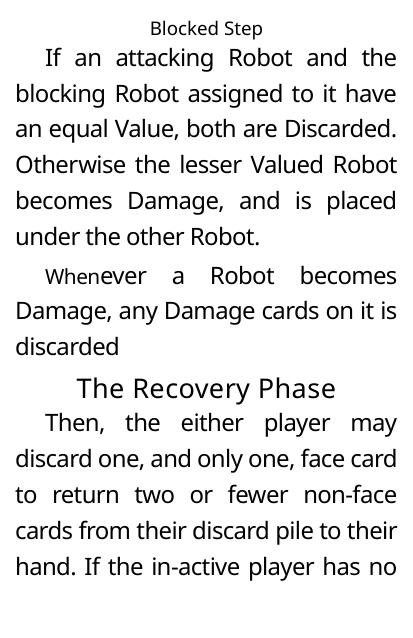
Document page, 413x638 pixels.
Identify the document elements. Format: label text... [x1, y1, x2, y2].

subtitle Blocked Step [15, 15, 397, 41]
text If an attacking Robot and the blocking Robot assigned to it have an equal Value, both are Discarded. Otherwise the lesser Valued Robot becomes Damage, and is placed under the other Robot. [15, 41, 397, 252]
text Then, the either player may discard one, and only one, face card to return two or fewer non-face cards from their discard pile to their hand. If the in-active player has no [15, 406, 397, 582]
text Whenever a Robot becomes Damage, any Damage cards on it is discarded [15, 258, 397, 363]
subtitle The Recovery Phase [15, 369, 397, 406]
